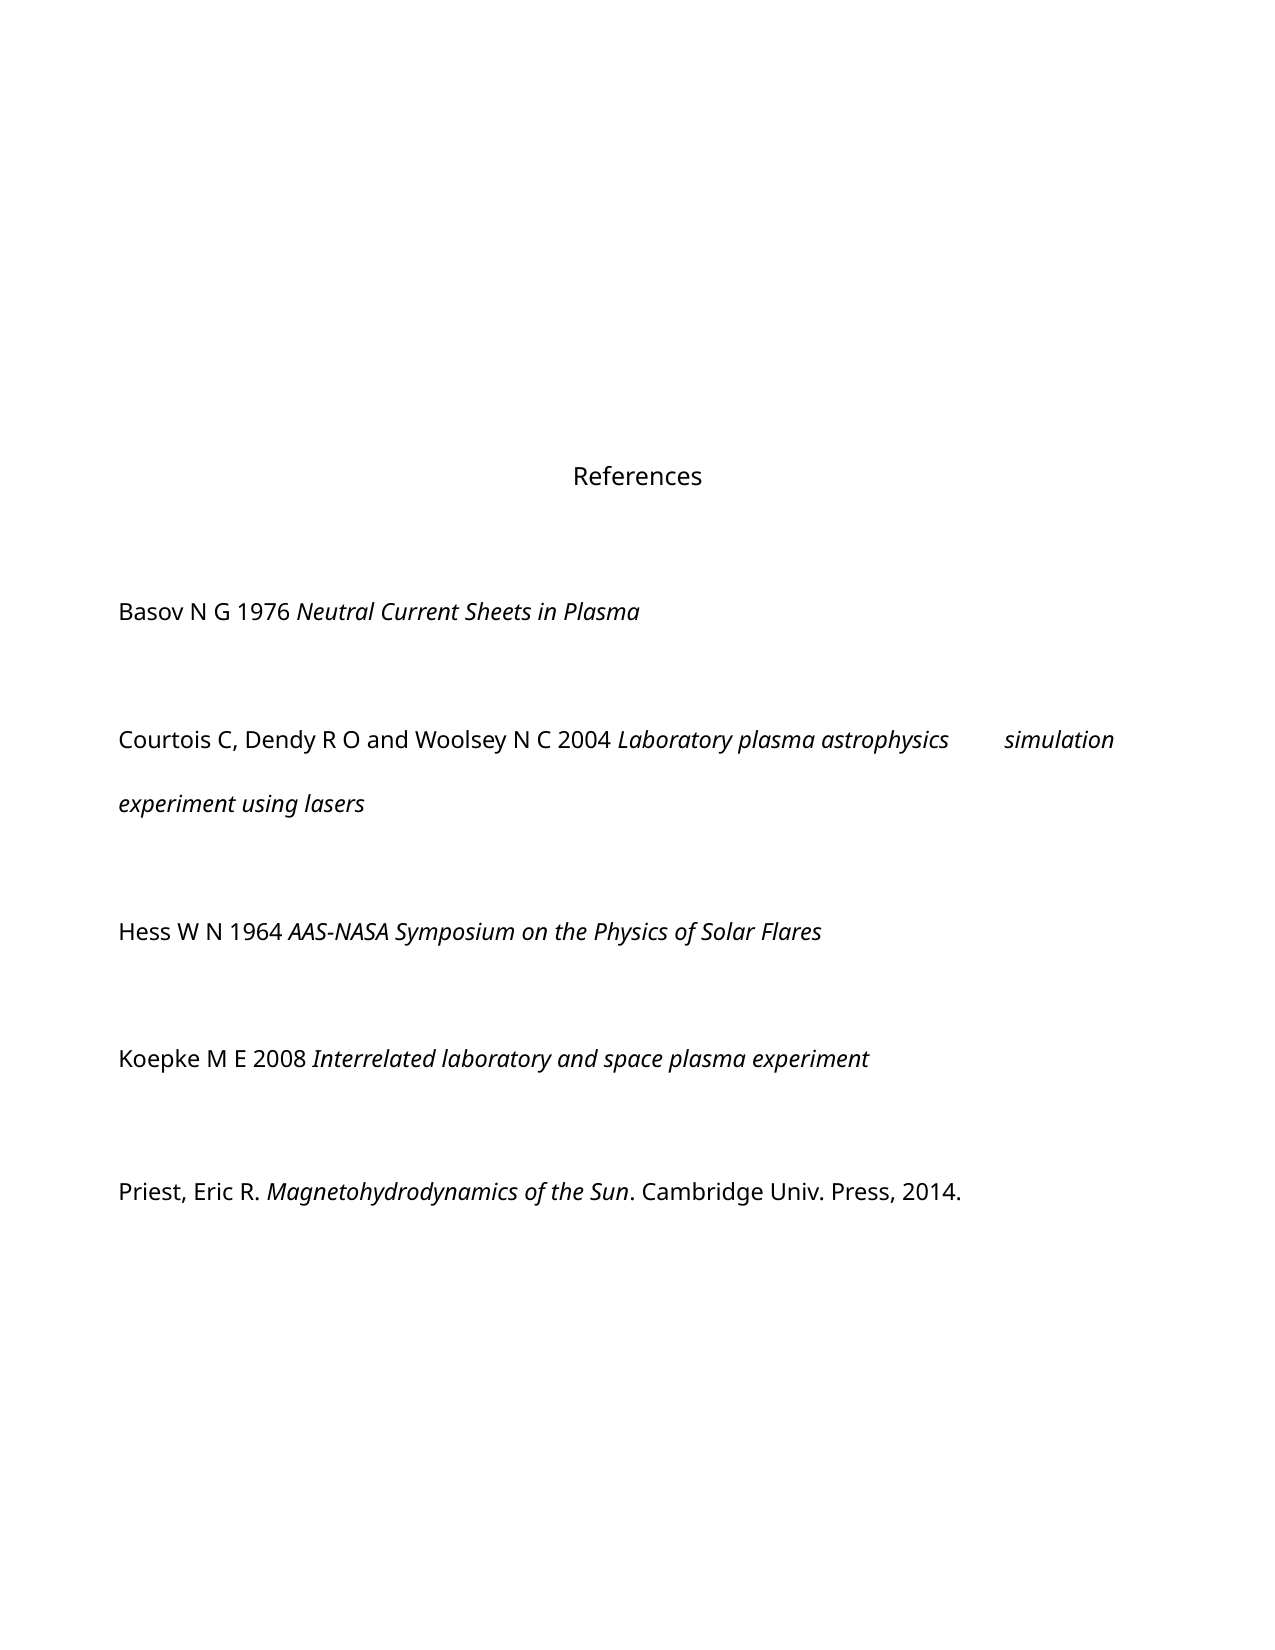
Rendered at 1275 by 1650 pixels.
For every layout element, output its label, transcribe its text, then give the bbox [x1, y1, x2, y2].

text Koepke M E 2008 Interrelated laboratory and space plasma experiment [118, 1043, 1157, 1075]
text Priest, Eric R. Magnetohydrodynamics of the Sun. Cambridge Univ. Press, 2014. [118, 1175, 1157, 1207]
text Basov N G 1976 Neutral Current Sheets in Plasma [118, 595, 1157, 627]
text Courtois C, Dendy R O and Woolsey N C 2004 Laboratory plasma astrophysics simulation experiment using lasers [118, 723, 1157, 819]
text Hess W N 1964 AAS-NASA Symposium on the Physics of Solar Flares [118, 915, 1157, 947]
text References [118, 459, 1157, 493]
